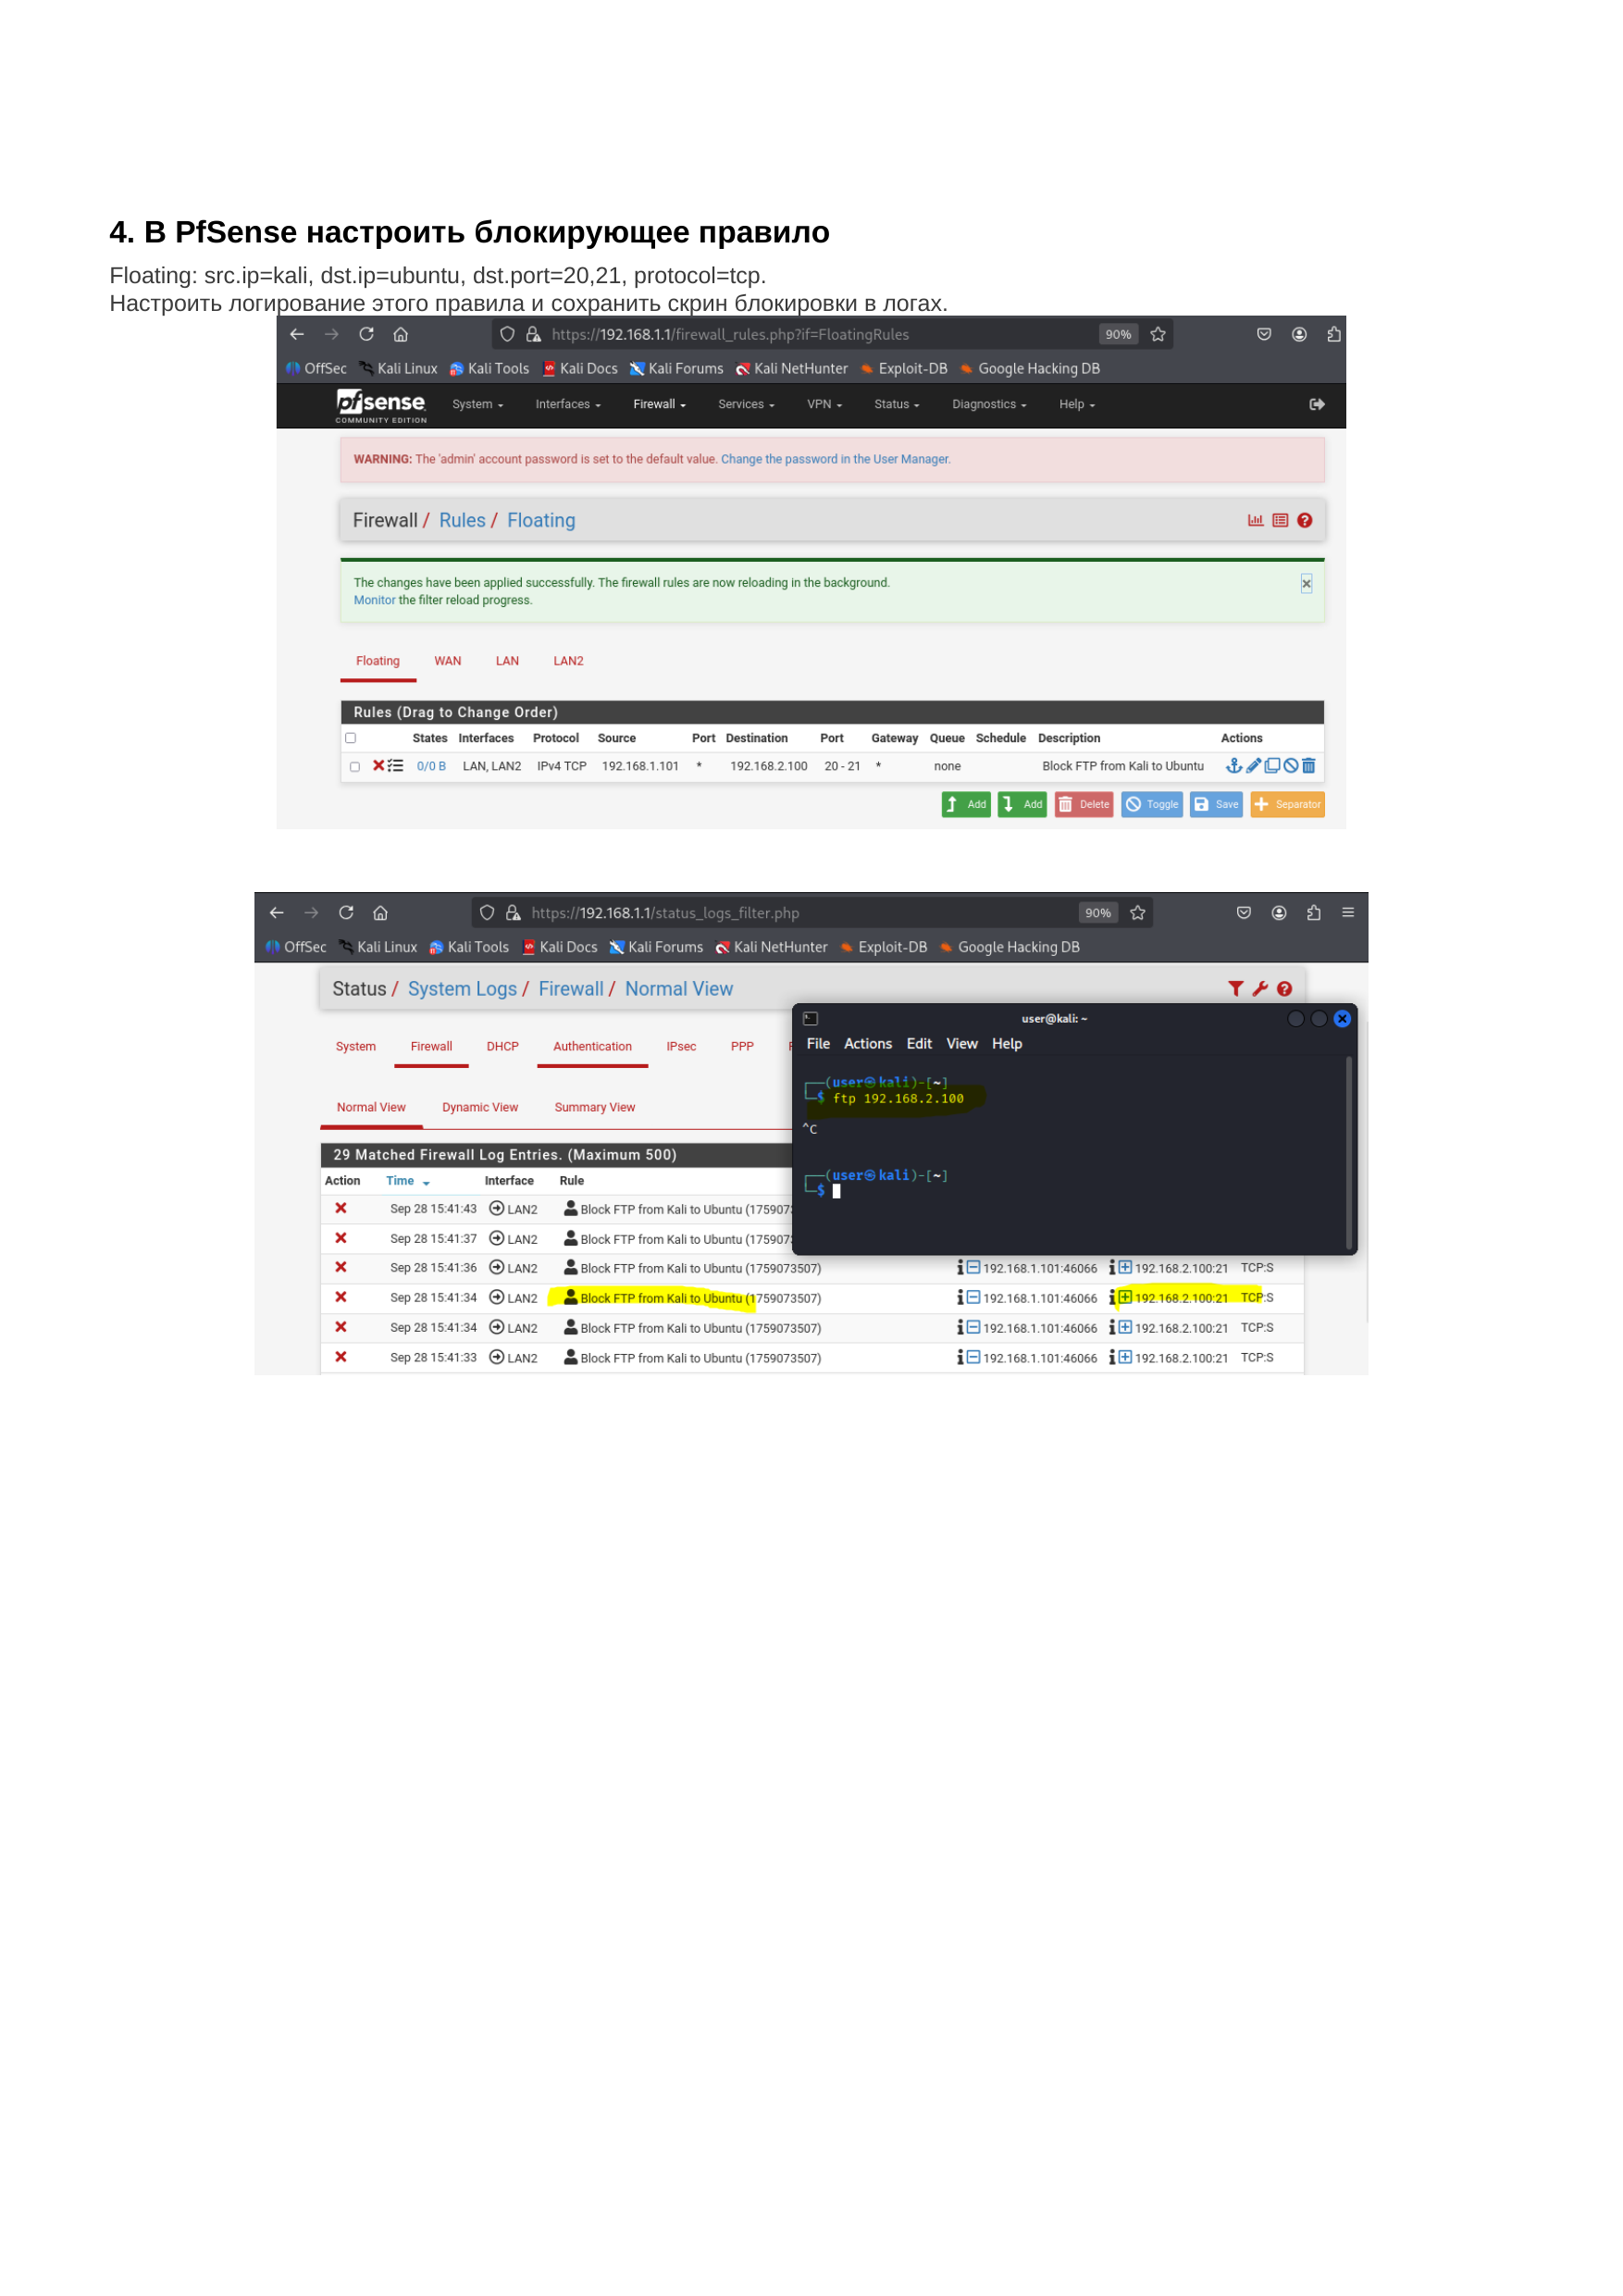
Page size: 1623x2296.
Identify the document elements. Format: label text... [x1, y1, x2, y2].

text Настроить логирование этого правила и сохранить скрин блокировки в логах. [109, 289, 1514, 316]
subtitle 4. В PfSense настроить блокирующее правило [109, 215, 1514, 250]
picture [254, 892, 1369, 1375]
picture [276, 316, 1346, 829]
text Floating: src.ip=kali, dst.ip=ubuntu, dst.port=20,21, protocol=tcp. [109, 261, 1514, 289]
